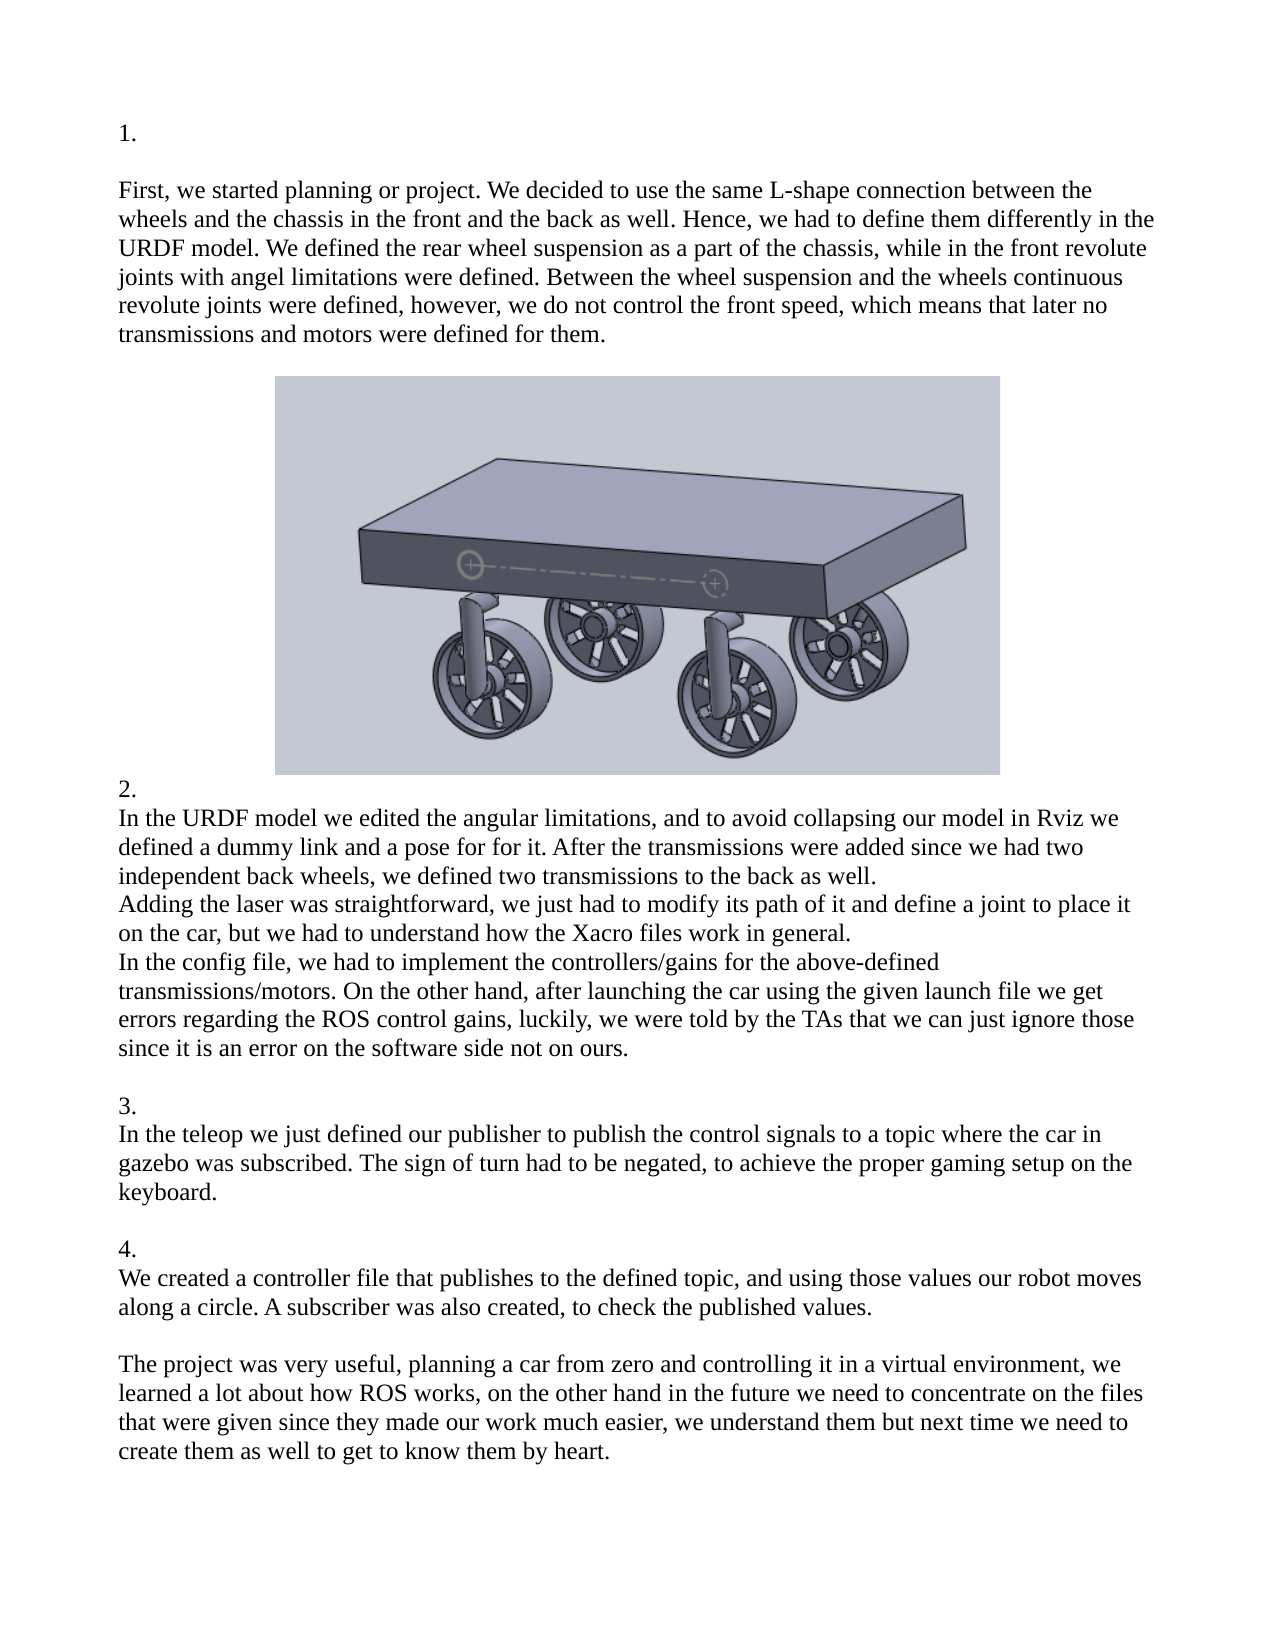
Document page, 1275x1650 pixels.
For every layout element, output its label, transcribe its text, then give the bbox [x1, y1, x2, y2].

text 1. [118, 118, 1157, 147]
text 4. [118, 1234, 1157, 1263]
text First, we started planning or project. We decided to use the same L-shape connection between the wheels and the chassis in the front and the back as well. Hence, we had to define them differently in the URDF model. We defined the rear wheel suspension as a part of the chassis, while in the front revolute joints with angel limitations were defined. Between the wheel suspension and the wheels continuous revolute joints were defined, however, we do not control the front speed, which means that later no transmissions and motors were defined for them. [118, 176, 1157, 348]
text Adding the laser was straightforward, we just had to modify its path of it and define a joint to place it on the car, but we had to understand how the Xacro files work in general. [118, 889, 1157, 947]
text 2. [118, 774, 1157, 803]
text In the teleop we just defined our publisher to publish the control signals to a topic where the car in gazebo was subscribed. The sign of turn had to be negated, to achieve the proper gaming setup on the keyboard. [118, 1119, 1157, 1206]
text 3. [118, 1091, 1157, 1119]
text In the URDF model we edited the angular limitations, and to avoid collapsing our model in Rviz we defined a dummy link and a pose for for it. After the transmissions were added since we had two independent back wheels, we defined two transmissions to the back as well. [118, 803, 1157, 889]
text We created a controller file that publishes to the defined topic, and using those values our robot moves along a circle. A subscriber was also created, to check the published values. [118, 1263, 1157, 1321]
text In the config file, we had to implement the controllers/gains for the above-defined transmissions/motors. On the other hand, after launching the car using the given launch file we get errors regarding the ROS control gains, luckily, we were told by the TAs that we can just ignore those since it is an error on the software side not on ours. [118, 947, 1157, 1062]
text The project was very useful, planning a car from zero and controlling it in a virtual environment, we learned a lot about how ROS works, on the other hand in the future we need to concentrate on the files that were given since they made our work much easier, we understand them but next time we need to create them as well to get to know them by heart. [118, 1349, 1157, 1464]
